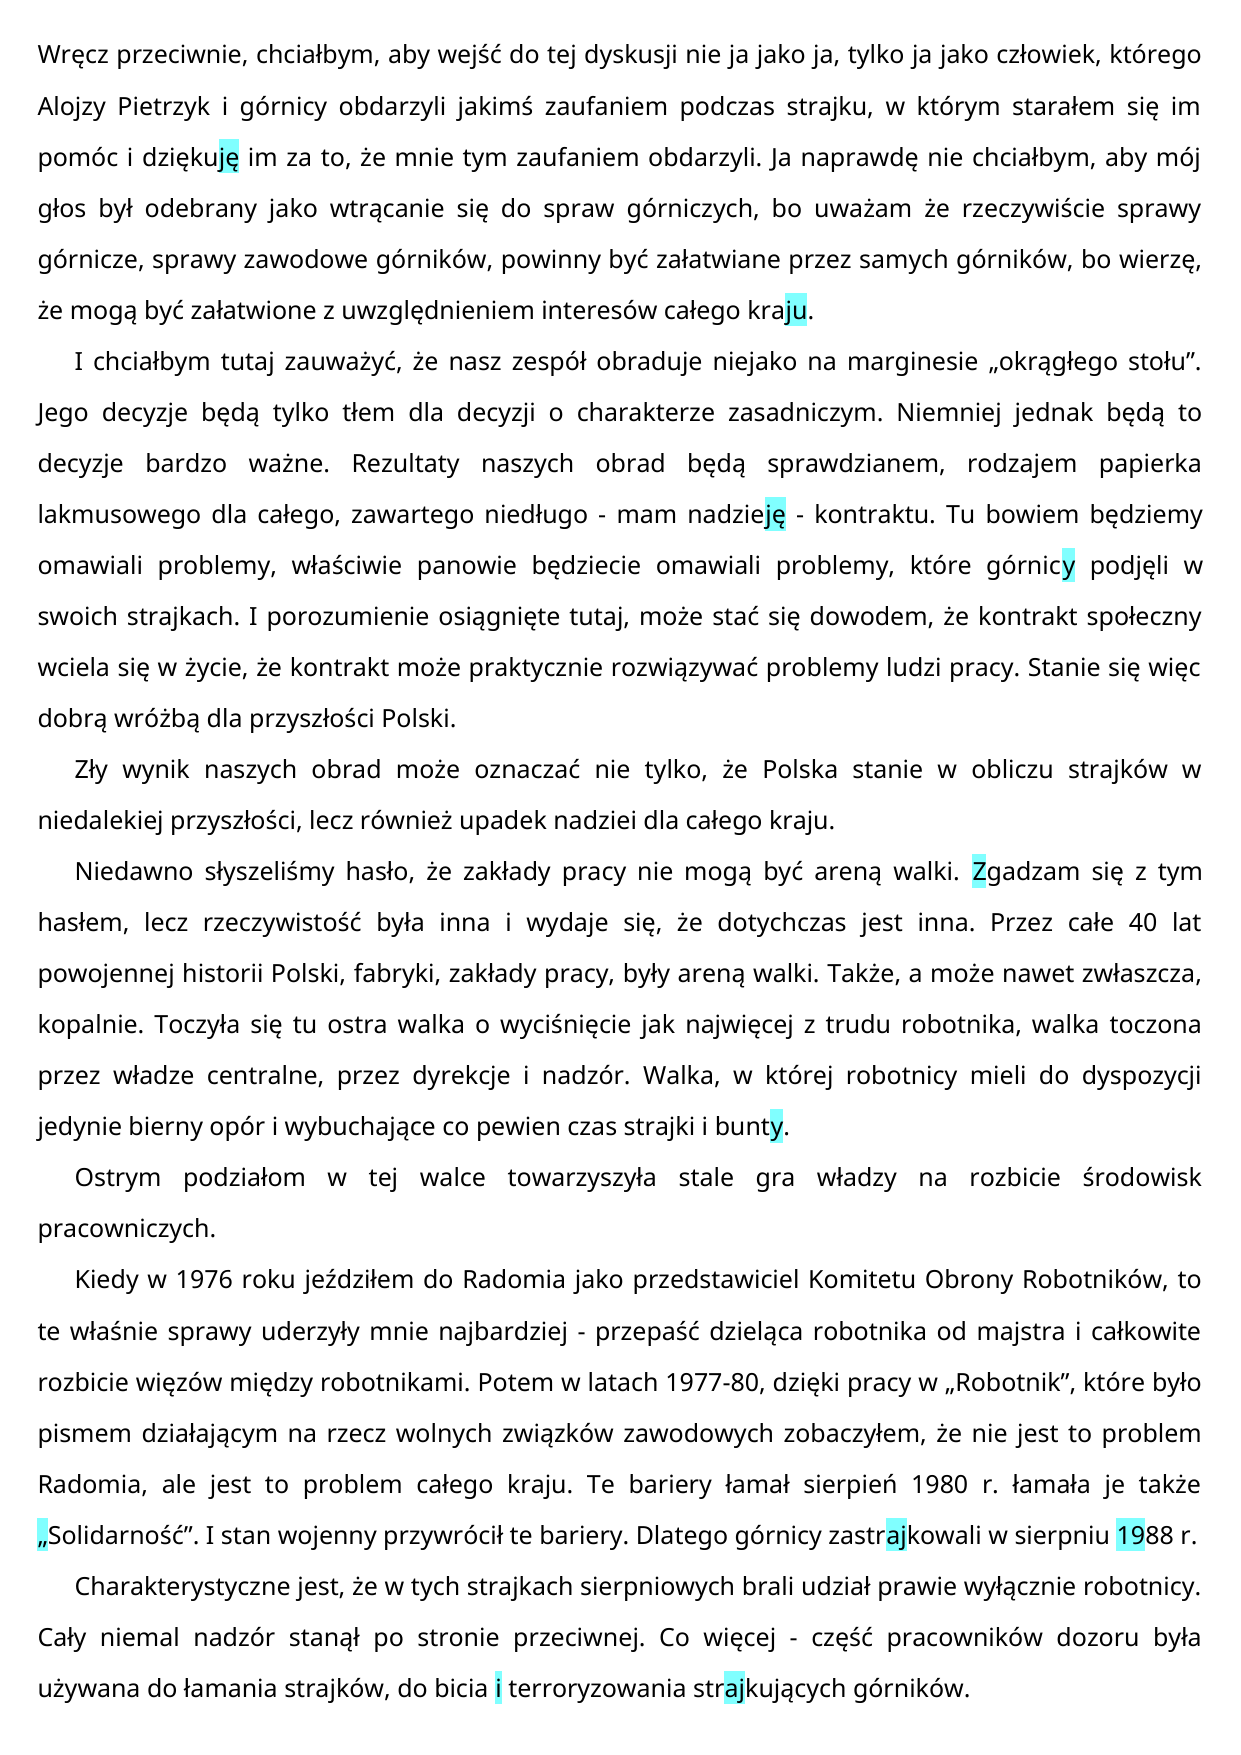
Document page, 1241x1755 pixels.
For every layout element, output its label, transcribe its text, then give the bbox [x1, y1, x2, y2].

text I chciałbym tutaj zauważyć, że nasz zespół obraduje niejako na marginesie „okrągłego stołu”. Jego decyzje będą tylko tłem dla decyzji o charakterze zasadniczym. Niemniej jednak będą to decyzje bardzo ważne. Rezultaty naszych obrad będą sprawdzianem, rodzajem papierka lakmusowego dla całego, zawartego niedługo - mam nadzieję - kontraktu. Tu bowiem będziemy omawiali problemy, właściwie panowie będziecie omawiali problemy, które górnicy podjęli w swoich strajkach. I porozumienie osiągnięte tutaj, może stać się dowodem, że kontrakt społeczny wciela się w życie, że kontrakt może praktycznie rozwiązywać problemy ludzi pracy. Stanie się więc dobrą wróżbą dla przyszłości Polski. [37, 343, 1203, 735]
text Ostrym podziałom w tej walce towarzyszyła stale gra władzy na rozbicie środowisk pracowniczych. [37, 1160, 1203, 1245]
text Kiedy w 1976 roku jeździłem do Radomia jako przedstawiciel Komitetu Obrony Robotników, to te właśnie sprawy uderzyły mnie najbardziej - przepaść dzieląca robotnika od majstra i całkowite rozbicie więzów między robotnikami. Potem w latach 1977-80, dzięki pracy w „Robotnik”, które było pismem działającym na rzecz wolnych związków zawodowych zobaczyłem, że nie jest to problem Radomia, ale jest to problem całego kraju. Te bariery łamał sierpień 1980 r. łamała je także „Solidarność”. I stan wojenny przywrócił te bariery. Dlatego górnicy zastrajkowali w sierpniu 1988 r. [37, 1262, 1203, 1551]
text Wręcz przeciwnie, chciałbym, aby wejść do tej dyskusji nie ja jako ja, tylko ja jako człowiek, którego Alojzy Pietrzyk i górnicy obdarzyli jakimś zaufaniem podczas strajku, w którym starałem się im pomóc i dziękuję im za to, że mnie tym zaufaniem obdarzyli. Ja naprawdę nie chciałbym, aby mój głos był odebrany jako wtrącanie się do spraw górniczych, bo uważam że rzeczywiście sprawy górnicze, sprawy zawodowe górników, powinny być załatwiane przez samych górników, bo wierzę, że mogą być załatwione z uwzględnieniem interesów całego kraju. [37, 37, 1203, 326]
text Charakterystyczne jest, że w tych strajkach sierpniowych brali udział prawie wyłącznie robotnicy. Cały niemal nadzór stanął po stronie przeciwnej. Co więcej - część pracowników dozoru była używana do łamania strajków, do bicia i terroryzowania strajkujących górników. [37, 1568, 1203, 1704]
text Niedawno słyszeliśmy hasło, że zakłady pracy nie mogą być areną walki. Zgadzam się z tym hasłem, lecz rzeczywistość była inna i wydaje się, że dotychczas jest inna. Przez całe 40 lat powojennej historii Polski, fabryki, zakłady pracy, były areną walki. Także, a może nawet zwłaszcza, kopalnie. Toczyła się tu ostra walka o wyciśnięcie jak najwięcej z trudu robotnika, walka toczona przez władze centralne, przez dyrekcje i nadzór. Walka, w której robotnicy mieli do dyspozycji jedynie bierny opór i wybuchające co pewien czas strajki i bunty. [37, 854, 1203, 1143]
text Zły wynik naszych obrad może oznaczać nie tylko, że Polska stanie w obliczu strajków w niedalekiej przyszłości, lecz również upadek nadziei dla całego kraju. [37, 752, 1203, 837]
